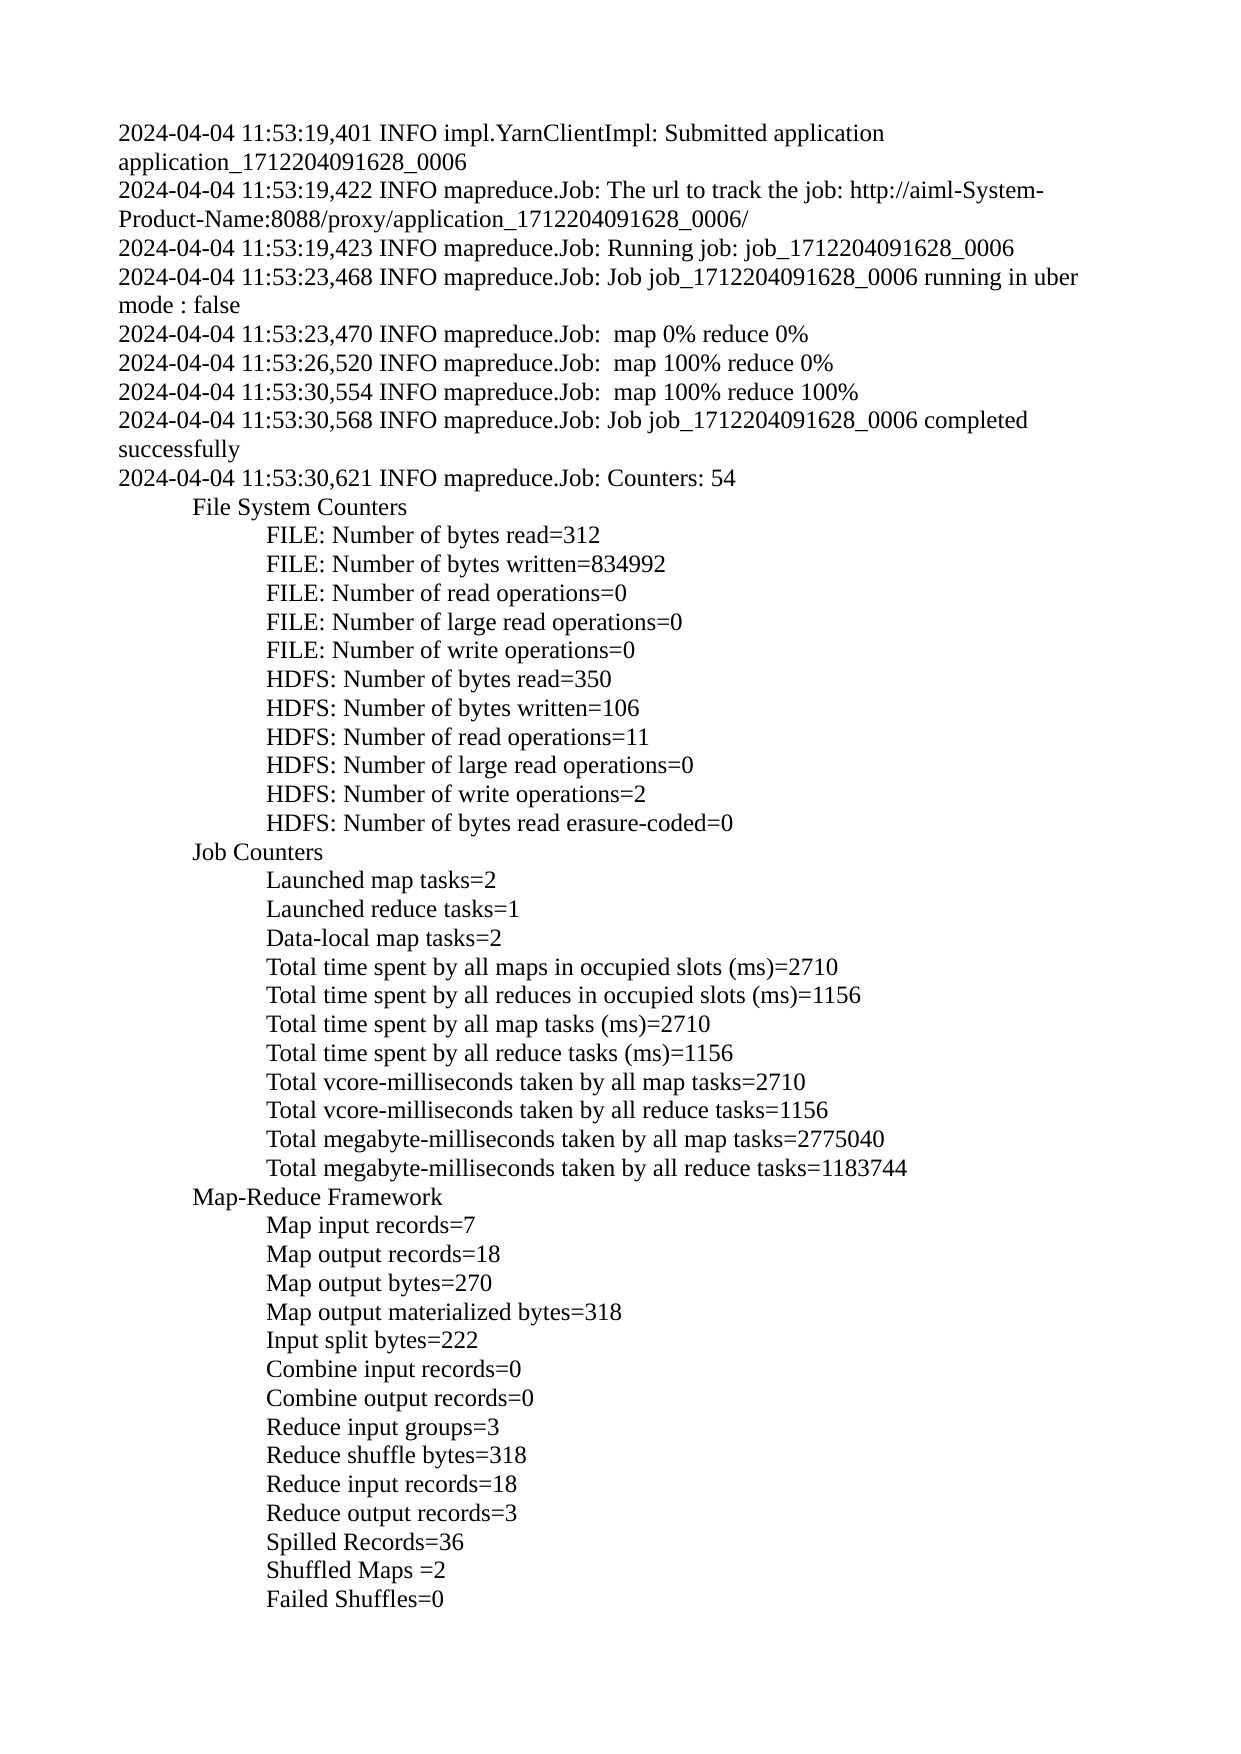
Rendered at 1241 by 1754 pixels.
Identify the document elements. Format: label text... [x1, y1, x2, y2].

text Reduce output records=3 [118, 1498, 1122, 1527]
text FILE: Number of bytes written=834992 [118, 549, 1122, 578]
text Combine input records=0 [118, 1354, 1122, 1383]
text Map input records=7 [118, 1211, 1122, 1239]
text FILE: Number of large read operations=0 [118, 607, 1122, 636]
text Map-Reduce Framework [118, 1182, 1122, 1211]
text HDFS: Number of large read operations=0 [118, 751, 1122, 779]
text HDFS: Number of bytes read=350 [118, 664, 1122, 693]
text Total time spent by all map tasks (ms)=2710 [118, 1009, 1122, 1038]
text Job Counters [118, 837, 1122, 866]
text HDFS: Number of write operations=2 [118, 779, 1122, 808]
text Data-local map tasks=2 [118, 923, 1122, 952]
text Total time spent by all maps in occupied slots (ms)=2710 [118, 952, 1122, 981]
text Launched map tasks=2 [118, 866, 1122, 894]
text 2024-04-04 11:53:26,520 INFO mapreduce.Job: map 100% reduce 0% [118, 348, 1122, 377]
text Reduce input groups=3 [118, 1412, 1122, 1441]
text Total megabyte-milliseconds taken by all map tasks=2775040 [118, 1124, 1122, 1153]
text Total megabyte-milliseconds taken by all reduce tasks=1183744 [118, 1153, 1122, 1182]
text HDFS: Number of read operations=11 [118, 722, 1122, 751]
text 2024-04-04 11:53:19,423 INFO mapreduce.Job: Running job: job_1712204091628_0006 [118, 233, 1122, 262]
text File System Counters [118, 492, 1122, 521]
text 2024-04-04 11:53:19,422 INFO mapreduce.Job: The url to track the job: http://aiml-System-Product-Name:8088/proxy/application_1712204091628_0006/ [118, 176, 1122, 233]
text 2024-04-04 11:53:23,470 INFO mapreduce.Job: map 0% reduce 0% [118, 319, 1122, 348]
text Shuffled Maps =2 [118, 1556, 1122, 1584]
text Reduce shuffle bytes=318 [118, 1441, 1122, 1469]
text 2024-04-04 11:53:30,568 INFO mapreduce.Job: Job job_1712204091628_0006 completed successfully [118, 406, 1122, 463]
text HDFS: Number of bytes written=106 [118, 693, 1122, 722]
text 2024-04-04 11:53:30,554 INFO mapreduce.Job: map 100% reduce 100% [118, 377, 1122, 406]
text Map output bytes=270 [118, 1268, 1122, 1297]
text Reduce input records=18 [118, 1469, 1122, 1498]
text 2024-04-04 11:53:19,401 INFO impl.YarnClientImpl: Submitted application application_1712204091628_0006 [118, 118, 1122, 176]
text Total time spent by all reduces in occupied slots (ms)=1156 [118, 981, 1122, 1009]
text FILE: Number of write operations=0 [118, 636, 1122, 664]
text HDFS: Number of bytes read erasure-coded=0 [118, 808, 1122, 837]
text Failed Shuffles=0 [118, 1584, 1122, 1613]
text Spilled Records=36 [118, 1527, 1122, 1556]
text Map output records=18 [118, 1239, 1122, 1268]
text 2024-04-04 11:53:23,468 INFO mapreduce.Job: Job job_1712204091628_0006 running in uber mode : false [118, 262, 1122, 319]
text Total vcore-milliseconds taken by all map tasks=2710 [118, 1067, 1122, 1096]
text Input split bytes=222 [118, 1326, 1122, 1354]
text Map output materialized bytes=318 [118, 1297, 1122, 1326]
text Total time spent by all reduce tasks (ms)=1156 [118, 1038, 1122, 1067]
text 2024-04-04 11:53:30,621 INFO mapreduce.Job: Counters: 54 [118, 463, 1122, 492]
text Total vcore-milliseconds taken by all reduce tasks=1156 [118, 1096, 1122, 1124]
text FILE: Number of read operations=0 [118, 578, 1122, 607]
text FILE: Number of bytes read=312 [118, 521, 1122, 549]
text Launched reduce tasks=1 [118, 894, 1122, 923]
text Combine output records=0 [118, 1383, 1122, 1412]
